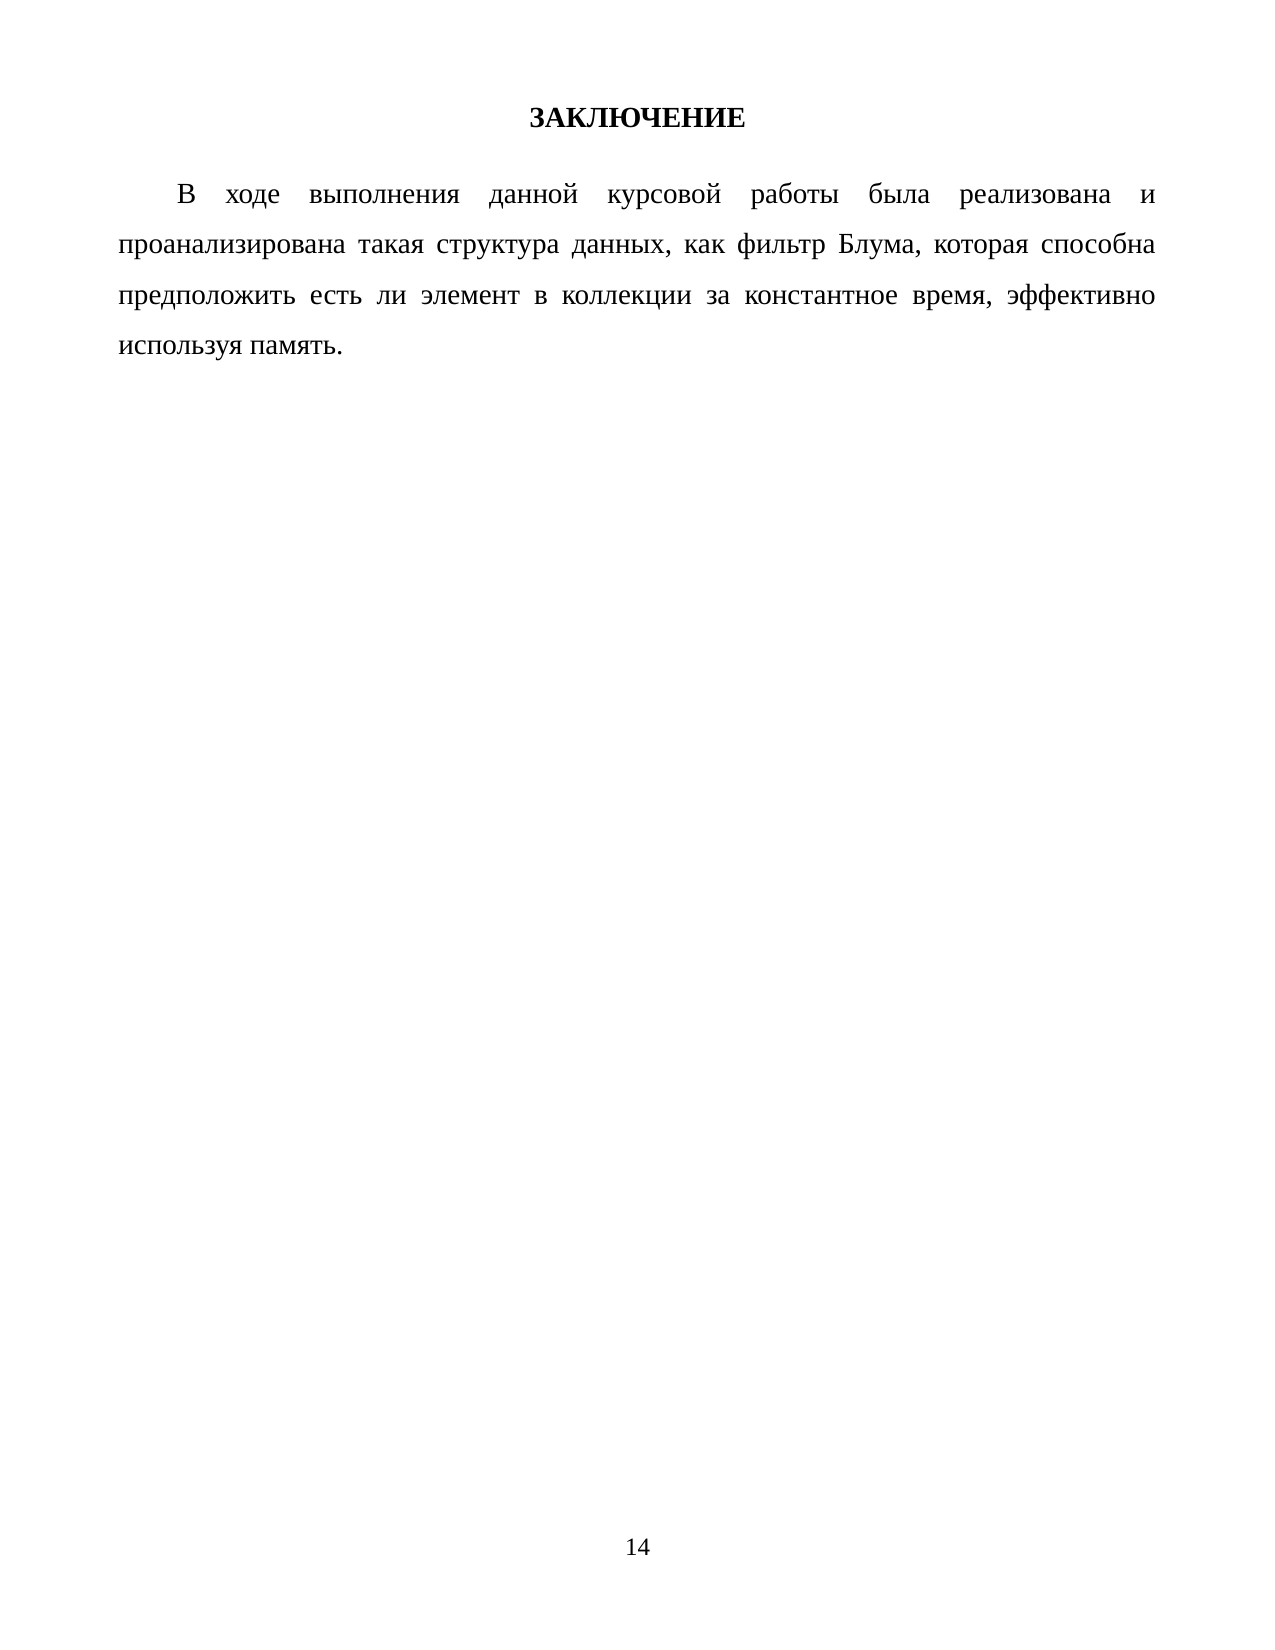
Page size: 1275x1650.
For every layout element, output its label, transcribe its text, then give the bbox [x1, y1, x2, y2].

text ЗАКЛЮЧЕНИЕ [118, 101, 1157, 134]
text В ходе выполнения данной курсовой работы была реализована и проанализирована такая структура данных, как фильтр Блума, которая способна предположить есть ли элемент в коллекции за константное время, эффективно используя память. [118, 176, 1157, 361]
